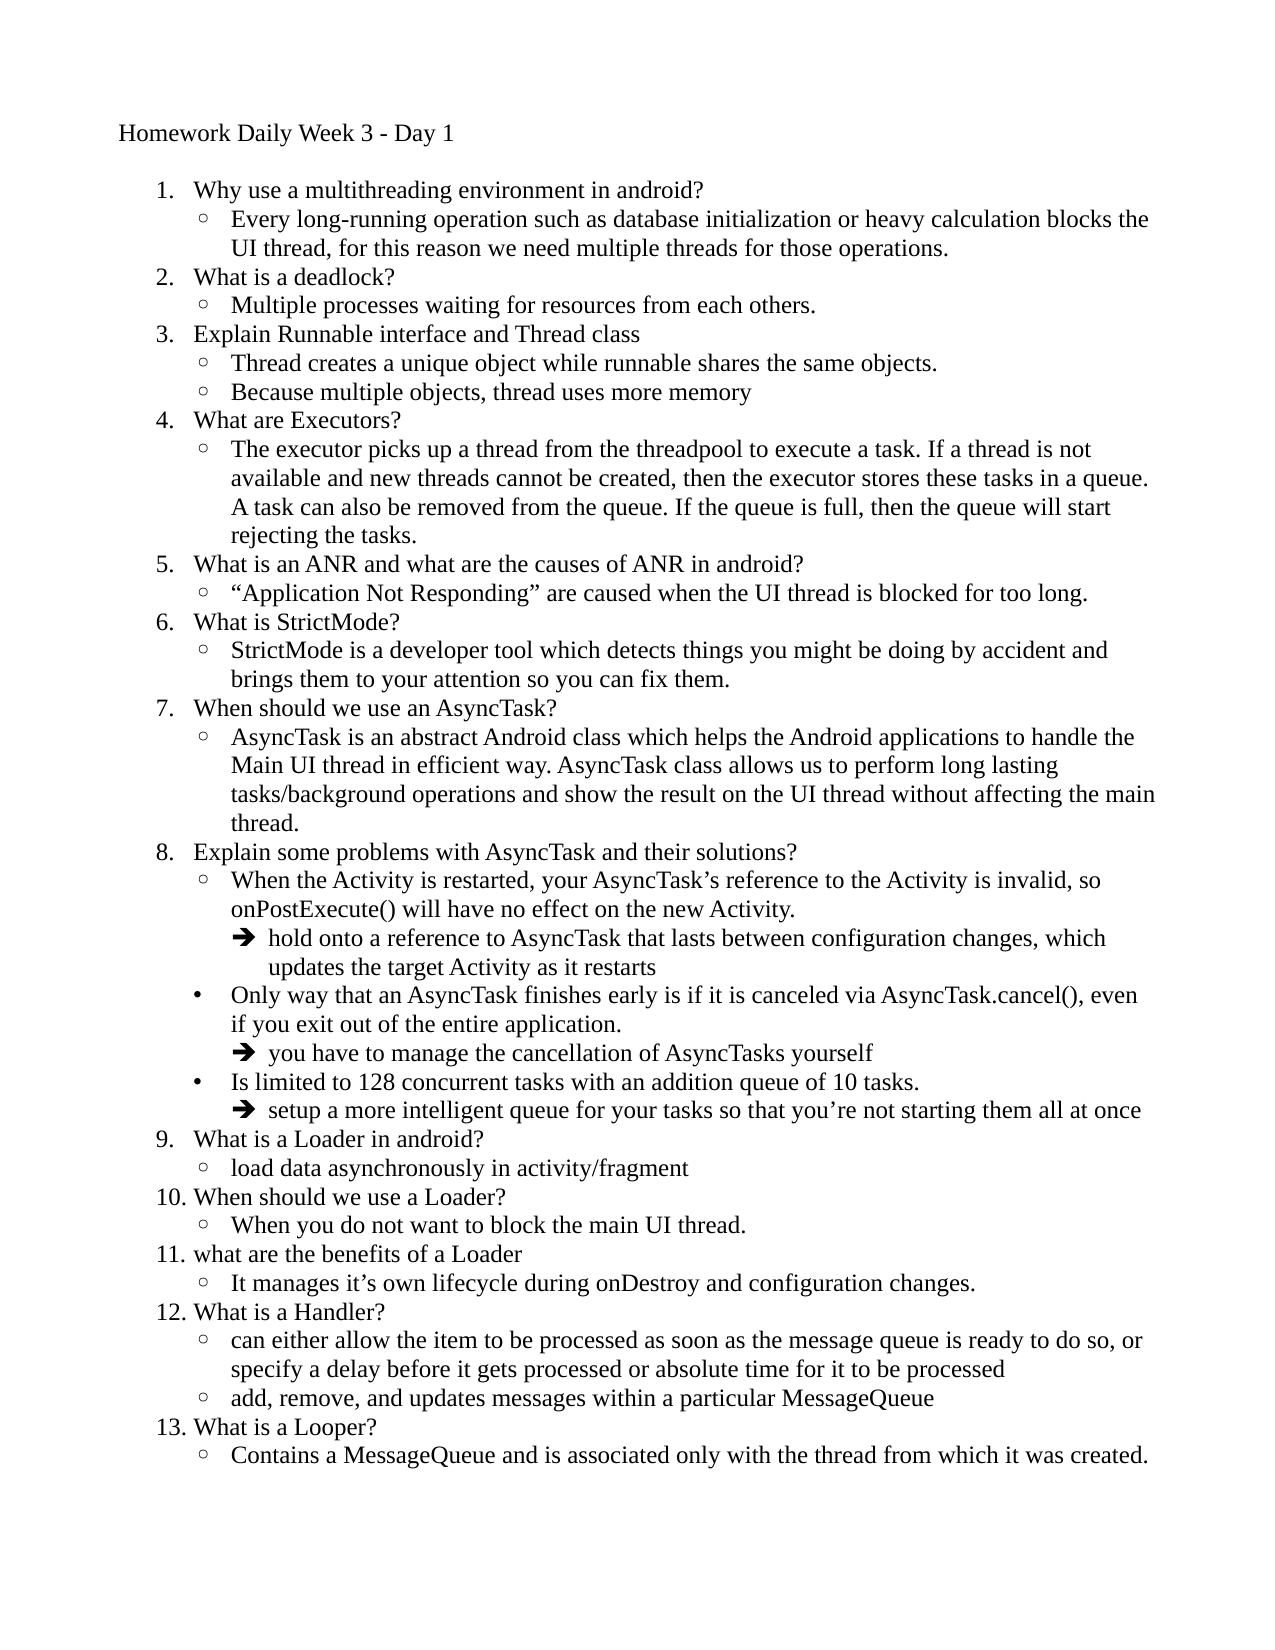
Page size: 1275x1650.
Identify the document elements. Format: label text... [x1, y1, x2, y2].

list load data asynchronously in activity/fragment [193, 1153, 1157, 1182]
list Why use a multithreading environment in android? [156, 176, 1157, 204]
list Explain Runnable interface and Thread class [156, 319, 1157, 348]
list add, remove, and updates messages within a particular MessageQueue [193, 1383, 1157, 1412]
list Thread creates a unique object while runnable shares the same objects. [193, 348, 1157, 377]
list When should we use a Loader? [156, 1182, 1157, 1211]
list Multiple processes waiting for resources from each others. [193, 291, 1157, 319]
list What is a Loader in android? [156, 1124, 1157, 1153]
list Explain some problems with AsyncTask and their solutions? [156, 837, 1157, 866]
list setup a more intelligent queue for your tasks so that you’re not starting them all at once [231, 1096, 1157, 1124]
list The executor picks up a thread from the threadpool to execute a task. If a thread is not available and new threads cannot be created, then the executor stores these tasks in a queue. A task can also be removed from the queue. If the queue is full, then the queue will start rejecting the tasks. [193, 434, 1157, 549]
list What is StrictMode? [156, 607, 1157, 636]
list What are Executors? [156, 406, 1157, 434]
list When should we use an AsyncTask? [156, 693, 1157, 722]
list StrictMode is a developer tool which detects things you might be doing by accident and brings them to your attention so you can fix them. [193, 636, 1157, 693]
list What is a deadlock? [156, 262, 1157, 291]
list Is limited to 128 concurrent tasks with an addition queue of 10 tasks. [193, 1067, 1157, 1096]
list Because multiple objects, thread uses more memory [193, 377, 1157, 406]
list you have to manage the cancellation of AsyncTasks yourself [231, 1038, 1157, 1067]
list Every long-running operation such as database initialization or heavy calculation blocks the UI thread, for this reason we need multiple threads for those operations. [193, 204, 1157, 262]
list can either allow the item to be processed as soon as the message queue is ready to do so, or specify a delay before it gets processed or absolute time for it to be processed [193, 1326, 1157, 1383]
list hold onto a reference to AsyncTask that lasts between configuration changes, which updates the target Activity as it restarts [231, 923, 1157, 981]
list It manages it’s own lifecycle during onDestroy and configuration changes. [193, 1268, 1157, 1297]
list “Application Not Responding” are caused when the UI thread is blocked for too long. [193, 578, 1157, 607]
list When you do not want to block the main UI thread. [193, 1211, 1157, 1239]
list what are the benefits of a Loader [156, 1239, 1157, 1268]
list When the Activity is restarted, your AsyncTask’s reference to the Activity is invalid, so onPostExecute() will have no effect on the new Activity. [193, 866, 1157, 923]
list AsyncTask is an abstract Android class which helps the Android applications to handle the Main UI thread in efficient way. AsyncTask class allows us to perform long lasting tasks/background operations and show the result on the UI thread without affecting the main thread. [193, 722, 1157, 837]
list Contains a MessageQueue and is associated only with the thread from which it was created. [193, 1441, 1157, 1469]
text Homework Daily Week 3 - Day 1 [118, 118, 1157, 147]
list What is an ANR and what are the causes of ANR in android? [156, 549, 1157, 578]
list What is a Handler? [156, 1297, 1157, 1326]
list What is a Looper? [156, 1412, 1157, 1441]
list Only way that an AsyncTask finishes early is if it is canceled via AsyncTask.cancel(), even if you exit out of the entire application. [193, 981, 1157, 1038]
